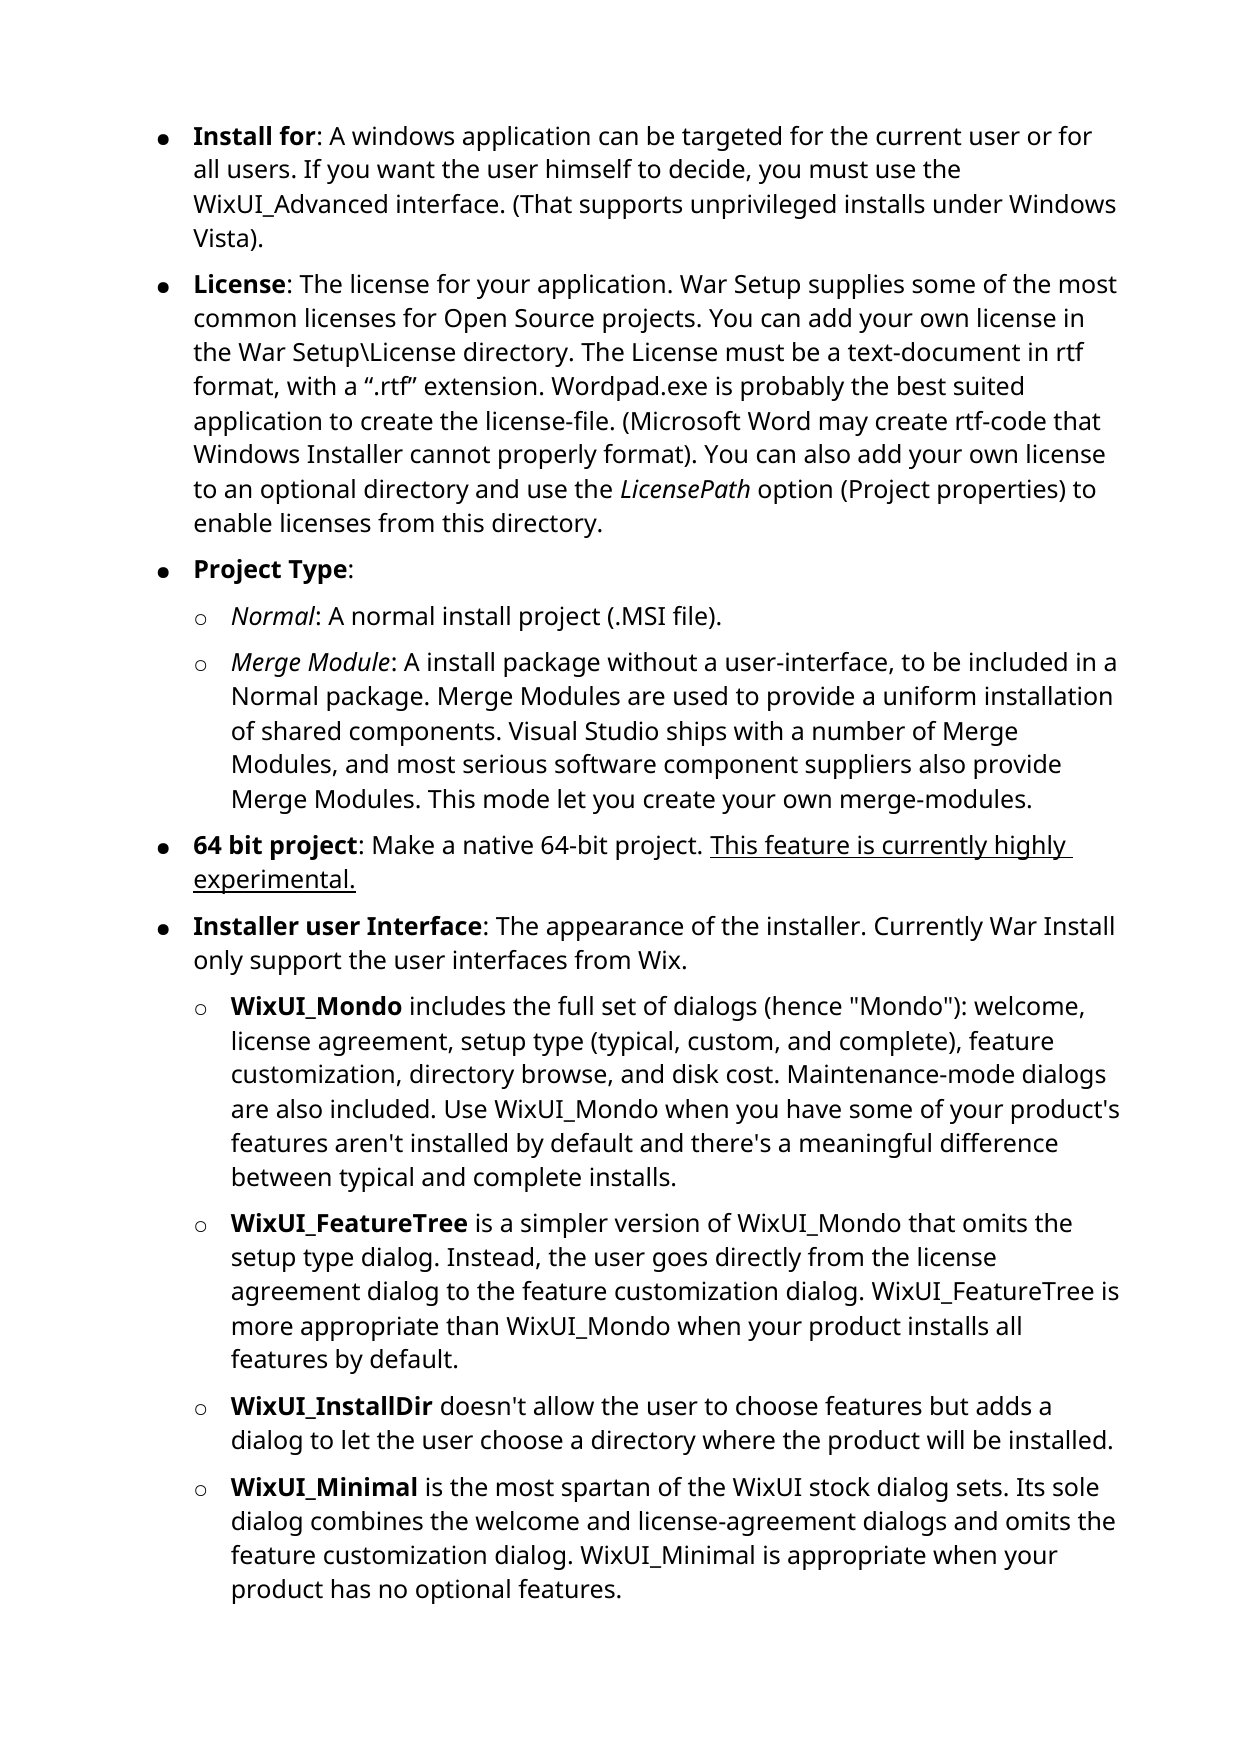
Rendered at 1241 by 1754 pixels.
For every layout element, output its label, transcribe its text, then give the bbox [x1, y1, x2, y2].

list Normal: A normal install project (.MSI file). [193, 598, 1122, 632]
list 64 bit project: Make a native 64-bit project. This feature is currently highly experimental. [156, 828, 1122, 896]
list Install for: A windows application can be targeted for the current user or for all users. If you want the user himself to decide, you must use the WixUI_Advanced interface. (That supports unprivileged installs under Windows Vista). [156, 118, 1122, 254]
list WixUI_Minimal is the most spartan of the WixUI stock dialog sets. Its sole dialog combines the welcome and license-agreement dialogs and omits the feature customization dialog. WixUI_Minimal is appropriate when your product has no optional features. [193, 1469, 1122, 1606]
list License: The license for your application. War Setup supplies some of the most common licenses for Open Source projects. You can add your own license in the War Setup\License directory. The License must be a text-document in rtf format, with a “.rtf” extension. Wordpad.exe is probably the best suited application to create the license-file. (Microsoft Word may create rtf-code that Windows Installer cannot properly format). You can also add your own license to an optional directory and use the LicensePath option (Project properties) to enable licenses from this directory. [156, 267, 1122, 539]
list WixUI_Mondo includes the full set of dialogs (hence "Mondo"): welcome, license agreement, setup type (typical, custom, and complete), feature customization, directory browse, and disk cost. Maintenance-mode dialogs are also included. Use WixUI_Mondo when you have some of your product's features aren't installed by default and there's a meaningful difference between typical and complete installs. [193, 989, 1122, 1193]
list Merge Module: A install package without a user-interface, to be included in a Normal package. Merge Modules are used to provide a uniform installation of shared components. Visual Studio ships with a number of Merge Modules, and most serious software component suppliers also provide Merge Modules. This mode let you create your own merge-modules. [193, 645, 1122, 815]
list WixUI_InstallDir doesn't allow the user to choose features but adds a dialog to let the user choose a directory where the product will be installed. [193, 1389, 1122, 1457]
list WixUI_FeatureTree is a simpler version of WixUI_Mondo that omits the setup type dialog. Instead, the user goes directly from the license agreement dialog to the feature customization dialog. WixUI_FeatureTree is more appropriate than WixUI_Mondo when your product installs all features by default. [193, 1206, 1122, 1376]
list Project Type: [156, 552, 1122, 586]
list Installer user Interface: The appearance of the installer. Currently War Install only support the user interfaces from Wix. [156, 908, 1122, 977]
